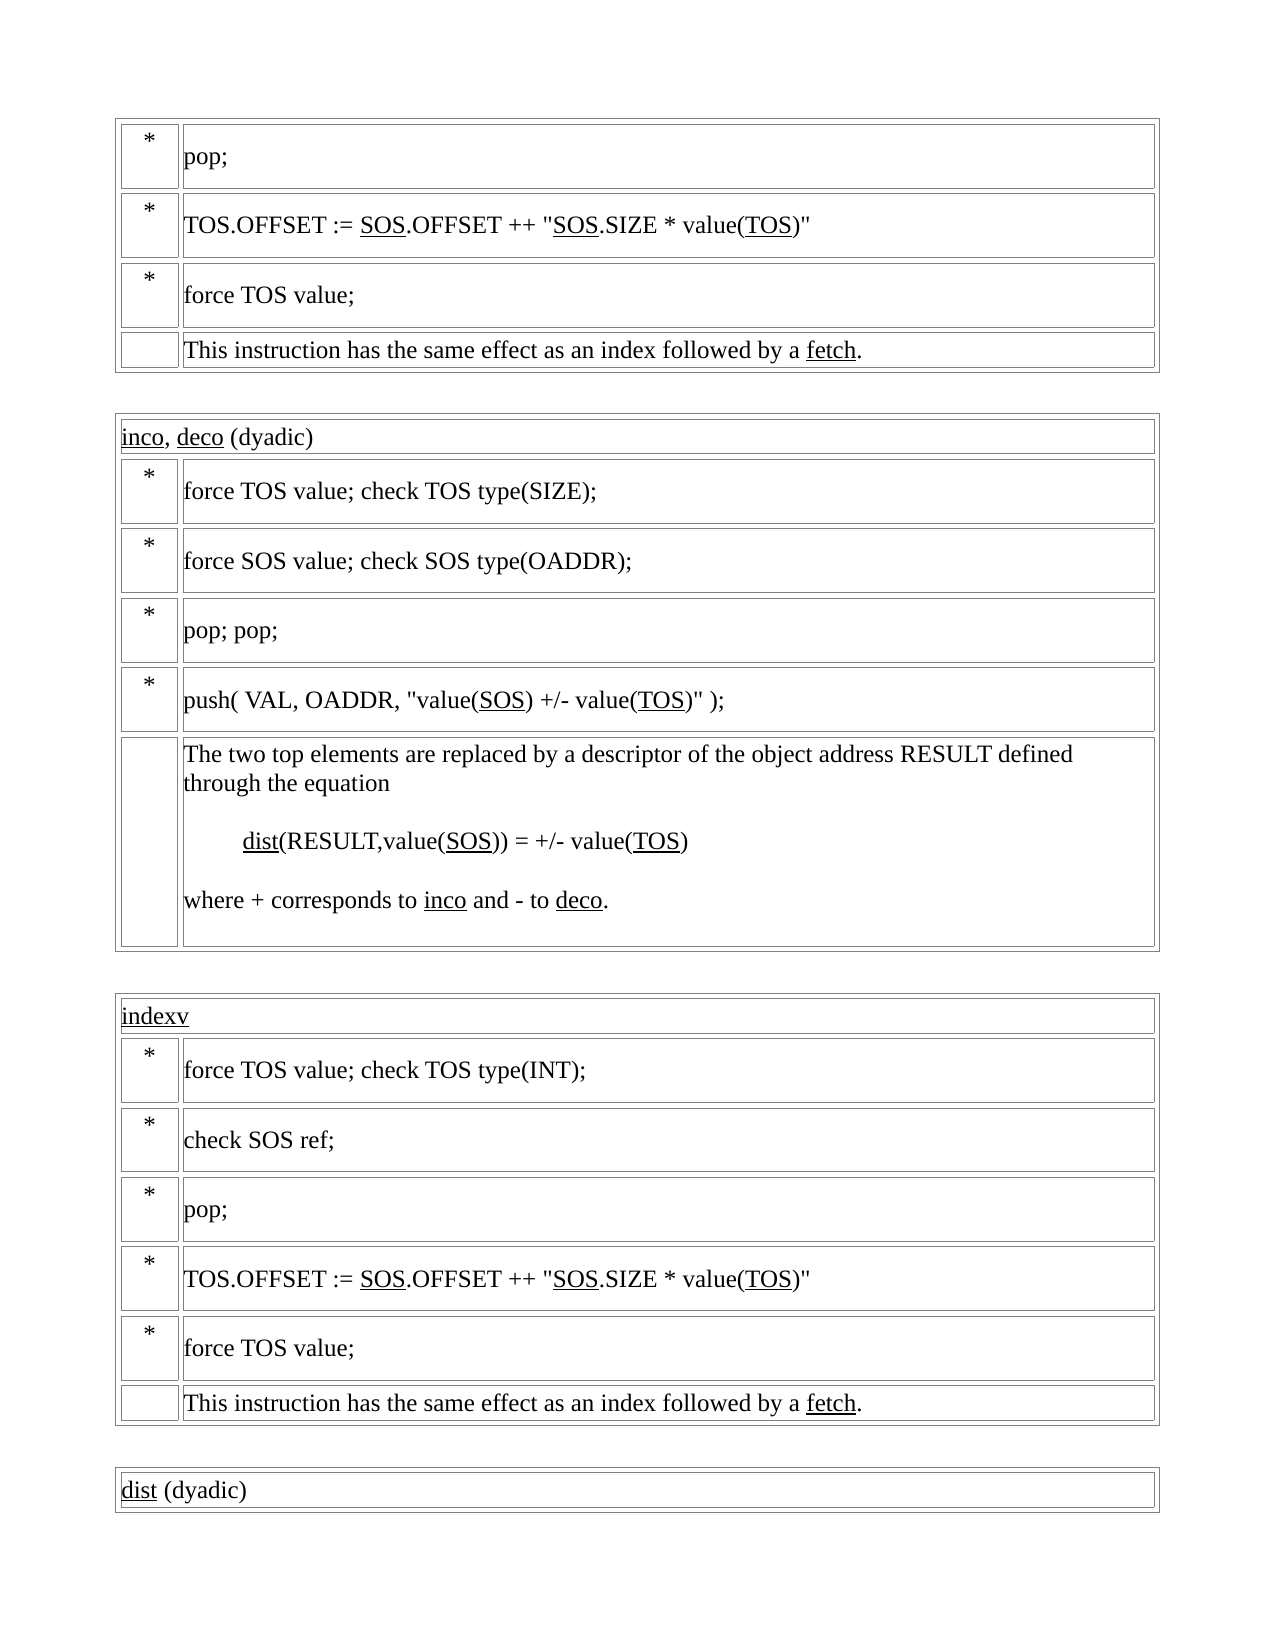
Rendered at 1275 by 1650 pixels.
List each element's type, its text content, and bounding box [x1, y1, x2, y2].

table_cell force SOS value; check SOS type(OADDR); [180, 523, 1157, 592]
table_cell TOS.OFFSET := SOS.OFFSET ++ "SOS.SIZE * value(TOS)" [180, 1241, 1157, 1310]
table_cell * [118, 523, 180, 592]
table_cell * [118, 1310, 180, 1380]
table_header inco, deco (dyadic) [118, 414, 1157, 453]
table_cell This instruction has the same effect as an index followed by a fetch. [180, 1380, 1157, 1420]
table_cell [122, 738, 177, 946]
table_cell * [118, 119, 180, 188]
table_cell * [118, 1102, 180, 1171]
table_cell * [118, 1171, 180, 1241]
table_cell [122, 1386, 178, 1420]
table_cell [118, 1380, 180, 1420]
table_cell check SOS ref; [180, 1102, 1157, 1171]
table_cell The two top elements are replaced by a descriptor of the object address RESULT defined through the equation dist(RESULT,value(SOS)) = +/- value(TOS) where + corresponds to inco and - to deco. [180, 731, 1157, 946]
table_cell TOS.OFFSET := SOS.OFFSET ++ "SOS.SIZE * value(TOS)" [180, 188, 1157, 257]
table_cell * [118, 662, 180, 731]
table_cell pop; [180, 1171, 1157, 1241]
table_cell force TOS value; check TOS type(INT); [180, 1033, 1157, 1102]
table_cell force TOS value; [180, 1310, 1157, 1380]
table_cell pop; [180, 119, 1157, 188]
table_cell * [118, 592, 180, 662]
table_header indexv [118, 994, 1157, 1032]
table_cell This instruction has the same effect as an index followed by a fetch. [180, 327, 1157, 367]
table_cell * [118, 257, 180, 327]
table_cell [118, 327, 180, 367]
table_cell [122, 333, 178, 367]
table_cell [118, 731, 180, 946]
table_cell force TOS value; [180, 257, 1157, 327]
table_cell * [118, 1033, 180, 1102]
table_cell force TOS value; check TOS type(SIZE); [180, 453, 1157, 523]
table_cell push( VAL, OADDR, "value(SOS) +/- value(TOS)" ); [180, 662, 1157, 731]
table_cell * [118, 453, 180, 523]
table_cell * [118, 188, 180, 257]
table_cell pop; pop; [180, 592, 1157, 662]
table_cell * [118, 1241, 180, 1310]
table_header dist (dyadic) [118, 1468, 1157, 1507]
